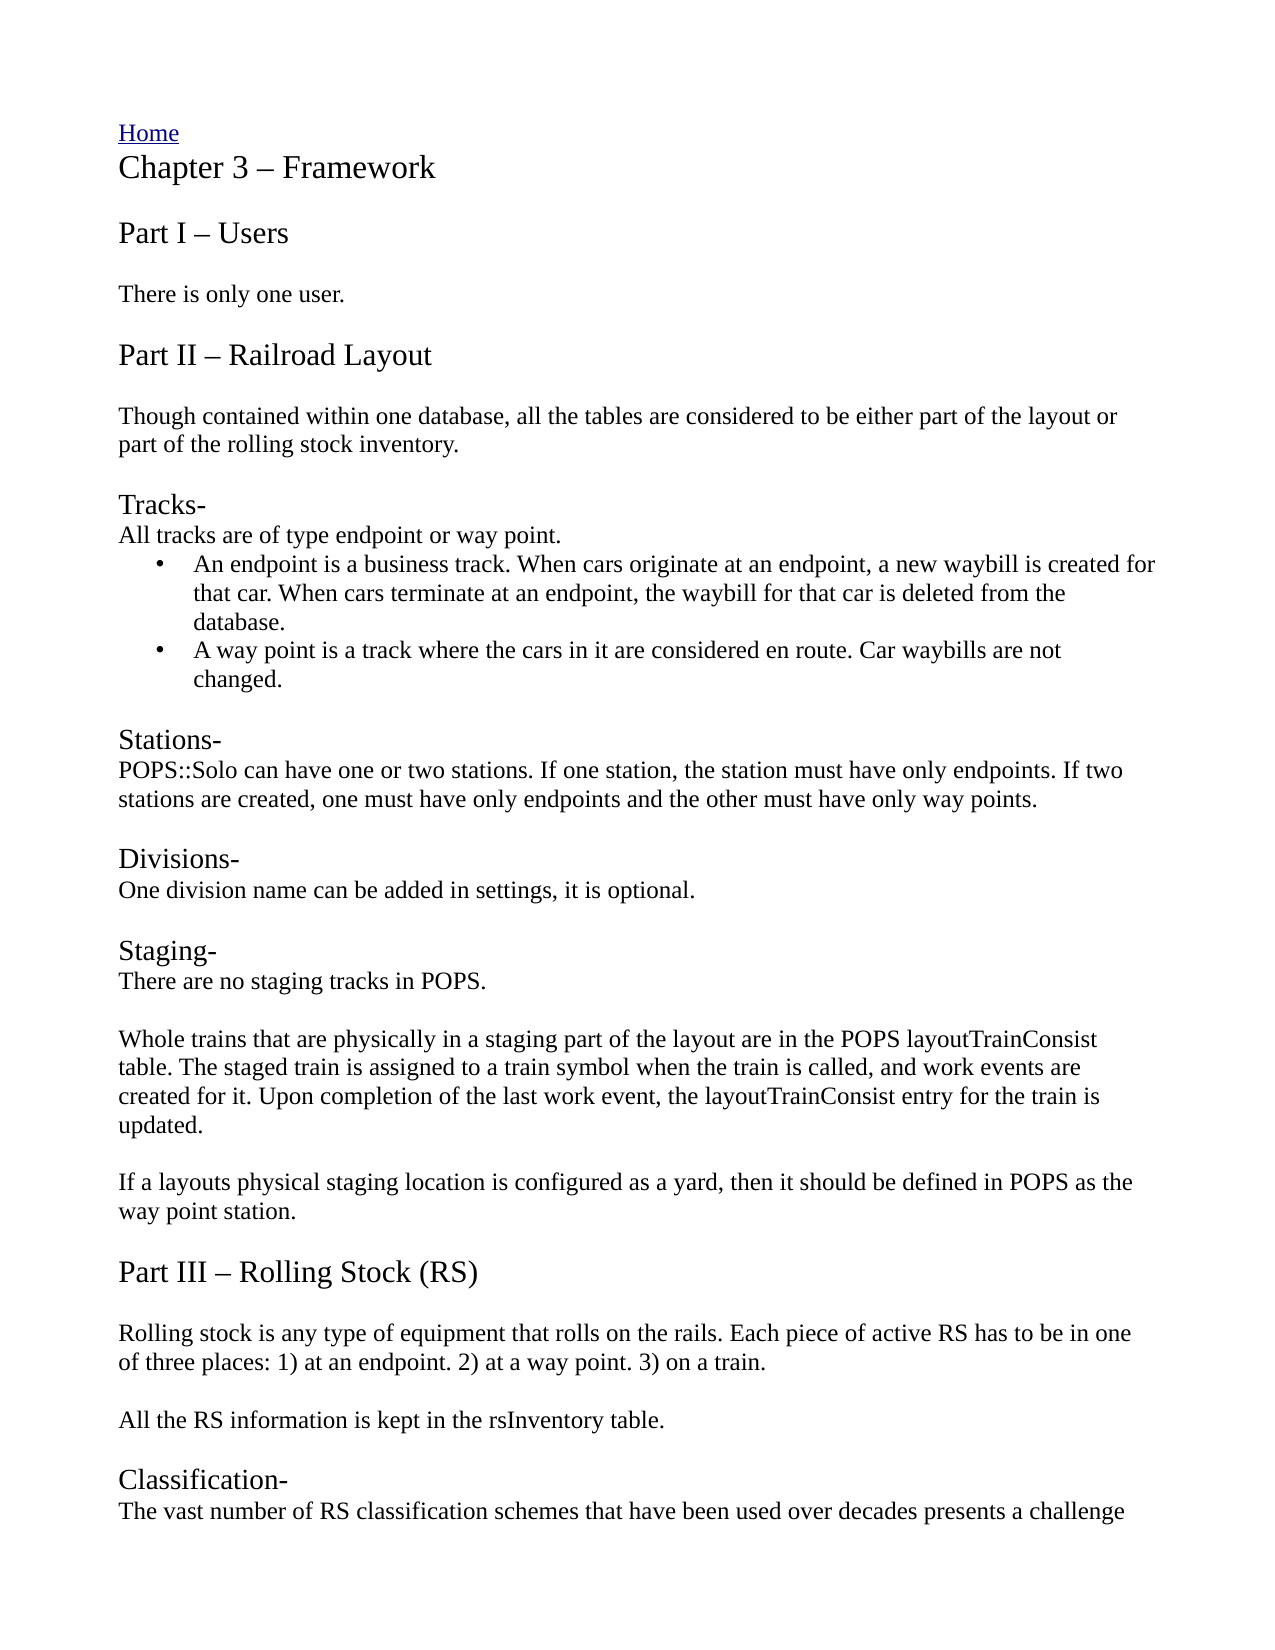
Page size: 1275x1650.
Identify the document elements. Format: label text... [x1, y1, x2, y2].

text Whole trains that are physically in a staging part of the layout are in the POPS layoutTrainConsist table. The staged train is assigned to a train symbol when the train is called, and work events are created for it. Upon completion of the last work event, the layoutTrainConsist entry for the train is updated. [118, 1024, 1157, 1139]
text Rolling stock is any type of equipment that rolls on the rails. Each piece of active RS has to be in one of three places: 1) at an endpoint. 2) at a way point. 3) on a train. [118, 1318, 1157, 1376]
text Part III – Rolling Stock (RS) [118, 1254, 1157, 1290]
text All the RS information is kept in the rsInventory table. [118, 1405, 1157, 1433]
text POPS::Solo can have one or two stations. If one station, the station must have only endpoints. If two stations are created, one must have only endpoints and the other must have only way points. [118, 755, 1157, 813]
list An endpoint is a business track. When cars originate at an endpoint, a new waybill is created for that car. When cars terminate at an endpoint, the waybill for that car is deleted from the database. [156, 549, 1157, 636]
text Tracks- [118, 487, 1157, 521]
text Classification- [118, 1462, 1157, 1496]
text Chapter 3 – Framework [118, 147, 1157, 185]
text There are no staging tracks in POPS. [118, 966, 1157, 995]
text The vast number of RS classification schemes that have been used over decades presents a challenge [118, 1496, 1157, 1524]
text If a layouts physical staging location is configured as a yard, then it should be defined in POPS as the way point station. [118, 1167, 1157, 1225]
text One division name can be added in settings, it is optional. [118, 875, 1157, 904]
text Stations- [118, 722, 1157, 755]
text All tracks are of type endpoint or way point. [118, 521, 1157, 549]
text Though contained within one database, all the tables are considered to be either part of the layout or part of the rolling stock inventory. [118, 401, 1157, 458]
text Home [118, 118, 1157, 147]
text Part II – Railroad Layout [118, 336, 1157, 372]
text There is only one user. [118, 279, 1157, 307]
text Staging- [118, 933, 1157, 966]
text Part I – Users [118, 214, 1157, 250]
list A way point is a track where the cars in it are considered en route. Car waybills are not changed. [156, 636, 1157, 693]
text Divisions- [118, 842, 1157, 875]
